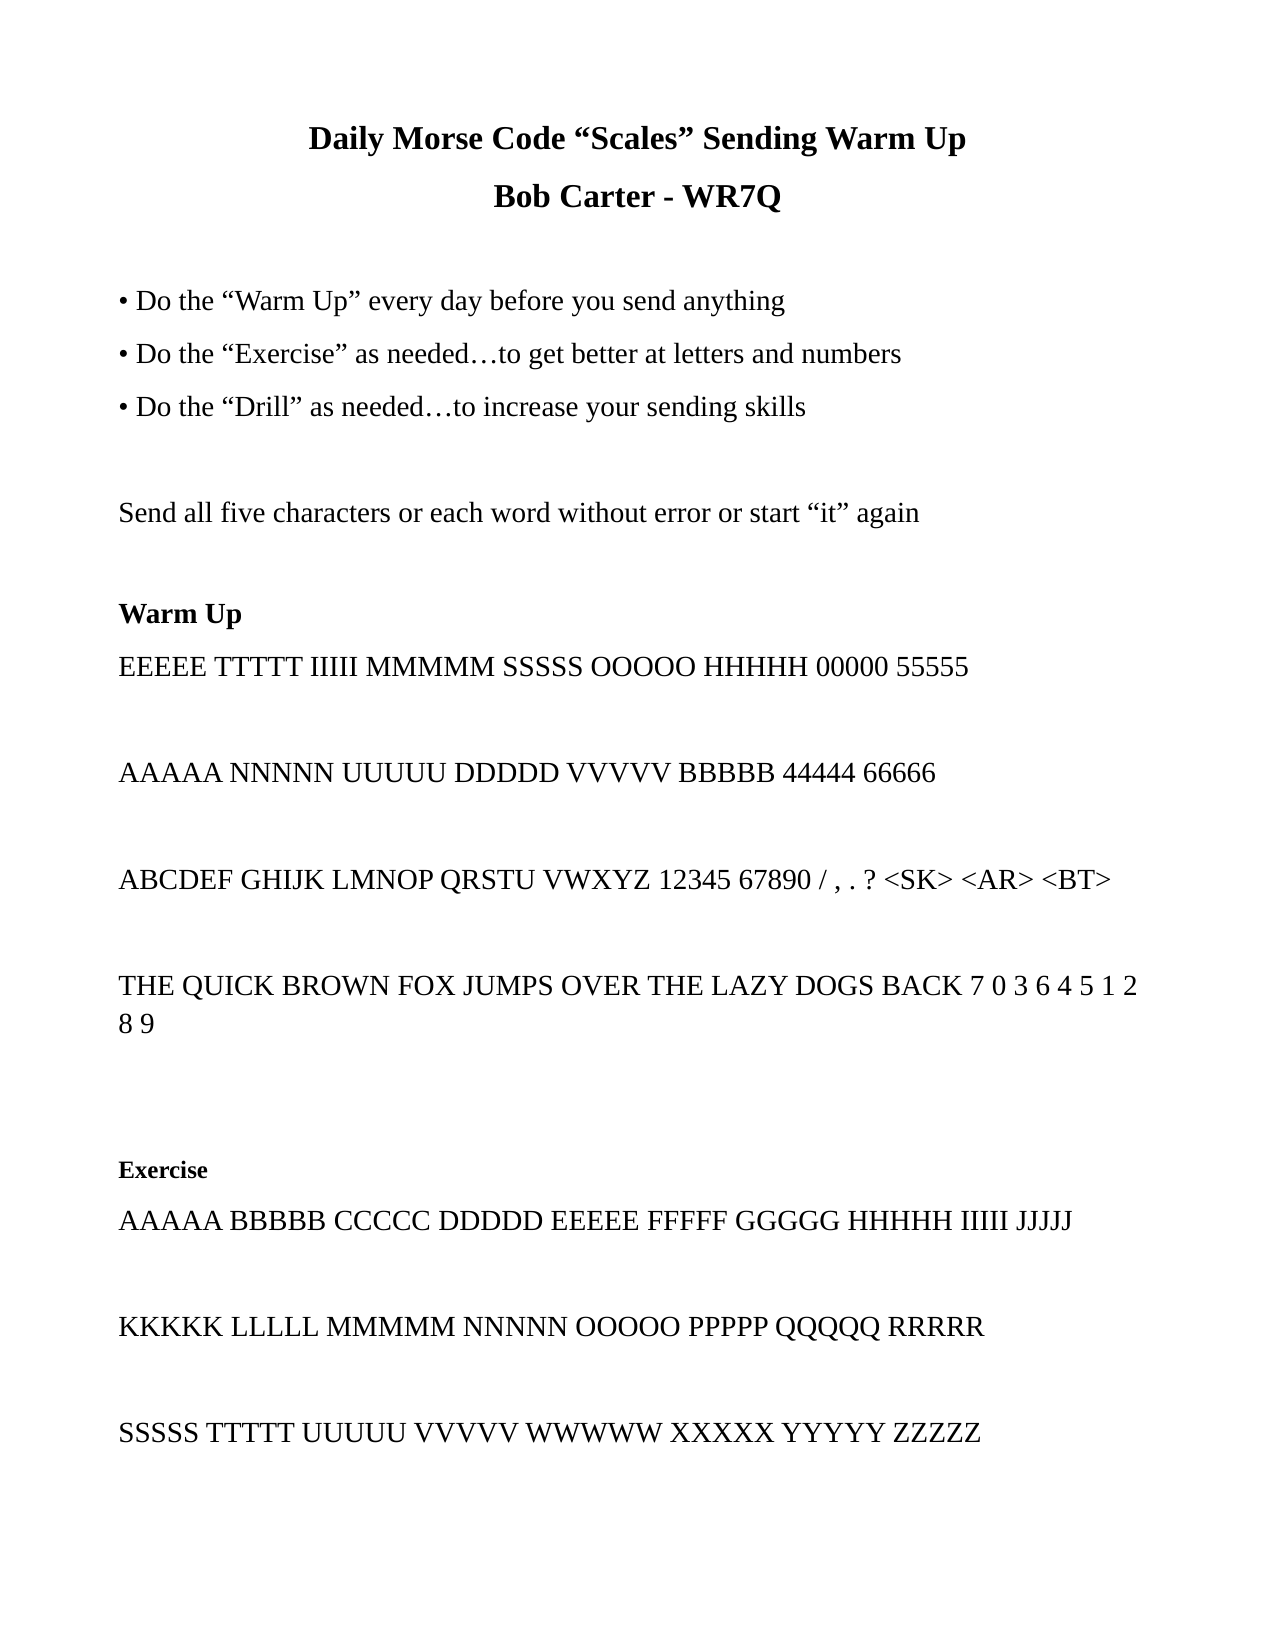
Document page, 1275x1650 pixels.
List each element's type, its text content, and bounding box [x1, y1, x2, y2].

text AAAAA NNNNN UUUUU DDDDD VVVVV BBBBB 44444 66666 [118, 756, 1157, 789]
text KKKKK LLLLL MMMMM NNNNN OOOOO PPPPP QQQQQ RRRRR [118, 1309, 1157, 1342]
text Warm Up [118, 596, 1157, 630]
text THE QUICK BROWN FOX JUMPS OVER THE LAZY DOGS BACK 7 0 3 6 4 5 1 2 8 9 [118, 968, 1157, 1040]
text EEEEE TTTTT IIIII MMMMM SSSSS OOOOO HHHHH 00000 55555 [118, 649, 1157, 683]
text AAAAA BBBBB CCCCC DDDDD EEEEE FFFFF GGGGG HHHHH IIIII JJJJJ [118, 1203, 1157, 1236]
text ABCDEF GHIJK LMNOP QRSTU VWXYZ 12345 67890 / , . ? <SK> <AR> <BT> [118, 862, 1157, 895]
text SSSSS TTTTT UUUUU VVVVV WWWWW XXXXX YYYYY ZZZZZ [118, 1415, 1157, 1449]
text • Do the “Exercise” as needed…to get better at letters and numbers [118, 336, 1157, 370]
text Daily Morse Code “Scales” Sending Warm Up [118, 118, 1157, 156]
text Send all five characters or each word without error or start “it” again [118, 496, 1157, 529]
text • Do the “Drill” as needed…to increase your sending skills [118, 389, 1157, 423]
text Bob Carter - WR7Q [118, 177, 1157, 215]
text • Do the “Warm Up” every day before you send anything [118, 283, 1157, 317]
text Exercise [118, 1155, 1157, 1184]
